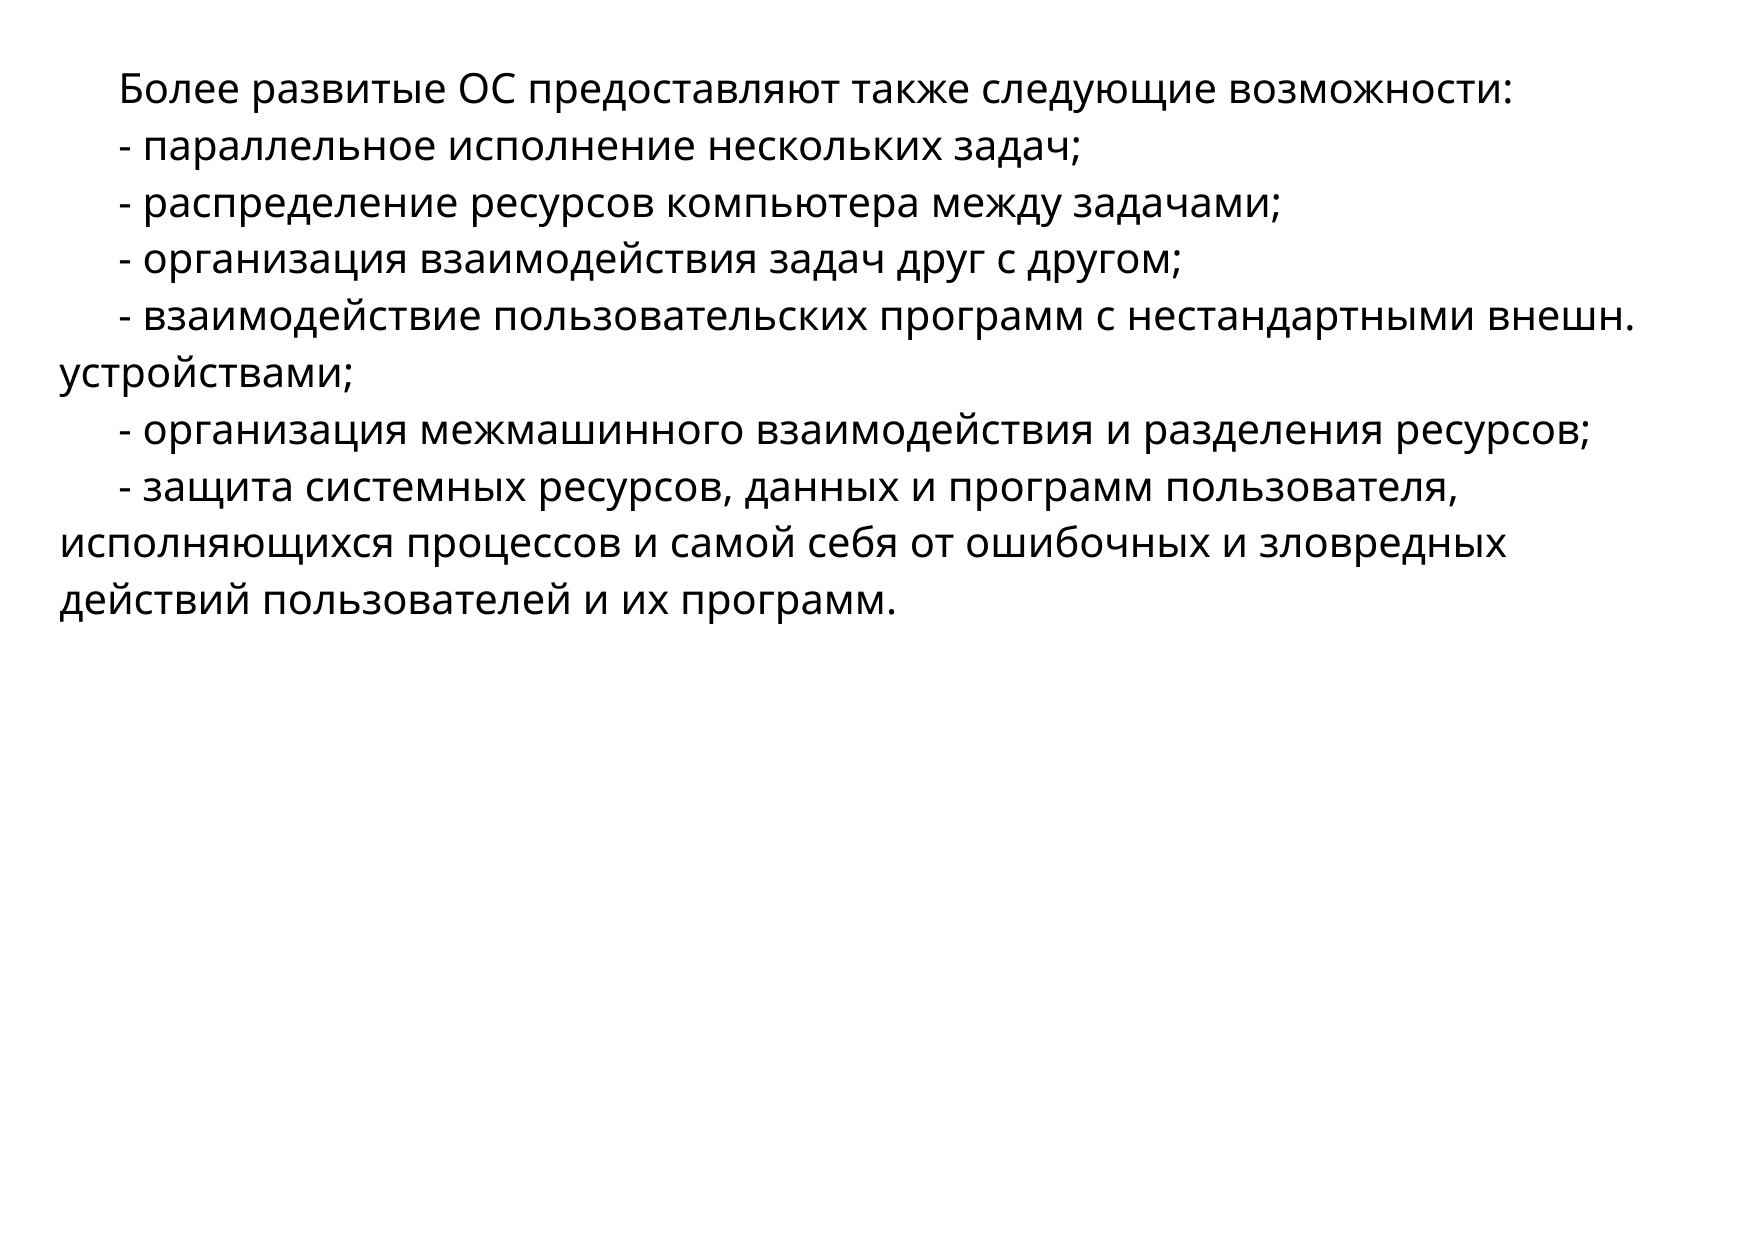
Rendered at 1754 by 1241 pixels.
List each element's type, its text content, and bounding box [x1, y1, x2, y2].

text Более развитые ОС предоставляют также следующие возможности: [59, 59, 1695, 116]
text - параллельное исполнение нескольких задач; [59, 116, 1695, 173]
text - организация межмашинного взаимодействия и разделения ресурсов; [59, 400, 1695, 456]
text - распределение ресурсов компьютера между задачами; [59, 173, 1695, 229]
text - защита системных ресурсов, данных и программ пользователя, исполняющихся процессов и самой себя от ошибочных и зловредных действий пользователей и их программ. [59, 456, 1695, 627]
text - организация взаимодействия задач друг с другом; [59, 229, 1695, 286]
